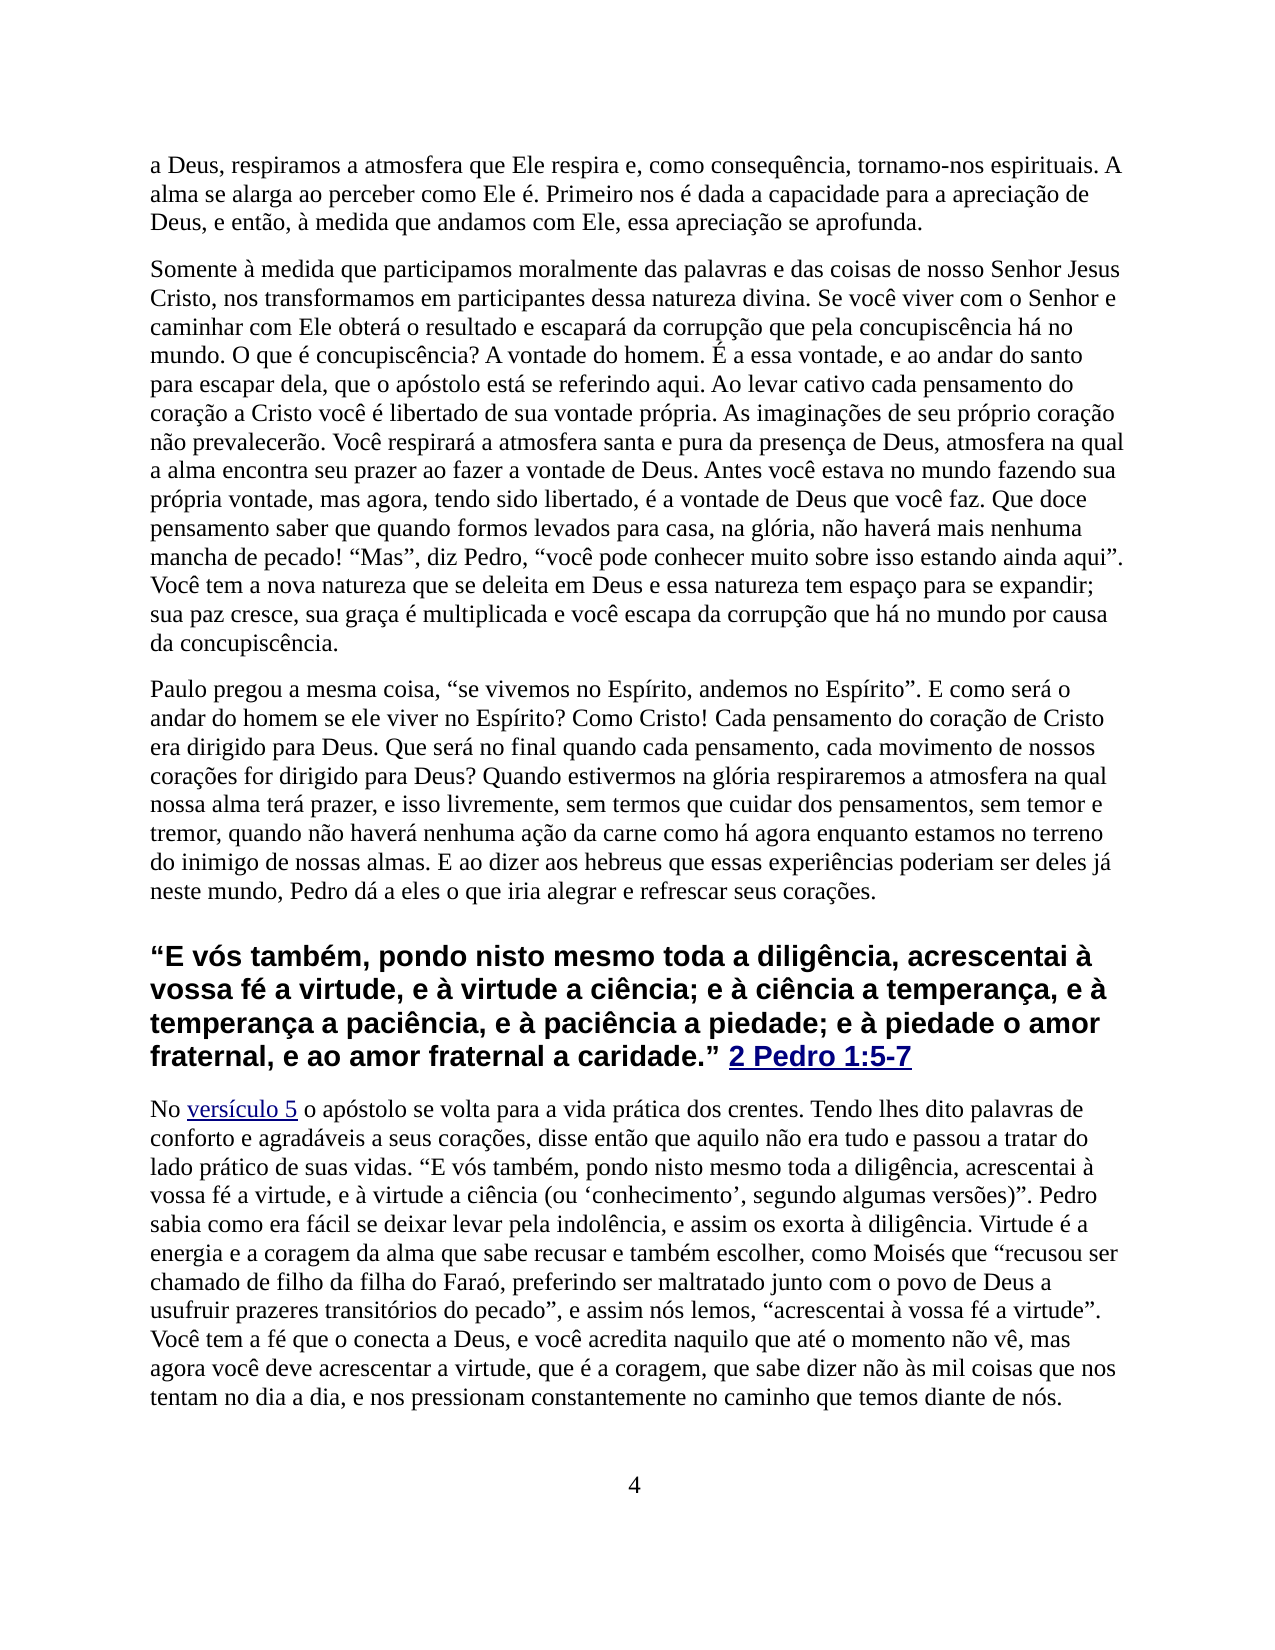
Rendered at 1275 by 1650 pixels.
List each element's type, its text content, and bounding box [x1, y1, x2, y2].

text Paulo pregou a mesma coisa, “se vivemos no Espírito, andemos no Espírito”. E como será o andar do homem se ele viver no Espírito? Como Cristo! Cada pensamento do coração de Cristo era dirigido para Deus. Que será no final quando cada pensamento, cada movimento de nossos corações for dirigido para Deus? Quando estivermos na glória respiraremos a atmosfera na qual nossa alma terá prazer, e isso livremente, sem termos que cuidar dos pensamentos, sem temor e tremor, quando não haverá nenhuma ação da carne como há agora enquanto estamos no terreno do inimigo de nossas almas. E ao dizer aos hebreus que essas experiências poderiam ser deles já neste mundo, Pedro dá a eles o que iria alegrar e refrescar seus corações. [150, 674, 1125, 904]
text No versículo 5 o apóstolo se volta para a vida prática dos crentes. Tendo lhes dito palavras de conforto e agradáveis a seus corações, disse então que aquilo não era tudo e passou a tratar do lado prático de suas vidas. “E vós também, pondo nisto mesmo toda a diligência, acrescentai à vossa fé a virtude, e à virtude a ciência (ou ‘conhecimento’, segundo algumas versões)”. Pedro sabia como era fácil se deixar levar pela indolência, e assim os exorta à diligência. Virtude é a energia e a coragem da alma que sabe recusar e também escolher, como Moisés que “recusou ser chamado de filho da filha do Faraó, preferindo ser maltratado junto com o povo de Deus a usufruir prazeres transitórios do pecado”, e assim nós lemos, “acrescentai à vossa fé a virtude”. Você tem a fé que o conecta a Deus, e você acredita naquilo que até o momento não vê, mas agora você deve acrescentar a virtude, que é a coragem, que sabe dizer não às mil coisas que nos tentam no dia a dia, e nos pressionam constantemente no caminho que temos diante de nós. [150, 1094, 1125, 1410]
text a Deus, respiramos a atmosfera que Ele respira e, como consequência, tornamo-nos espirituais. A alma se alarga ao perceber como Ele é. Primeiro nos é dada a capacidade para a apreciação de Deus, e então, à medida que andamos com Ele, essa apreciação se aprofunda. [150, 150, 1125, 236]
text Somente à medida que participamos moralmente das palavras e das coisas de nosso Senhor Jesus Cristo, nos transformamos em participantes dessa natureza divina. Se você viver com o Senhor e caminhar com Ele obterá o resultado e escapará da corrupção que pela concupiscência há no mundo. O que é concupiscência? A vontade do homem. É a essa vontade, e ao andar do santo para escapar dela, que o apóstolo está se referindo aqui. Ao levar cativo cada pensamento do coração a Cristo você é libertado de sua vontade própria. As imaginações de seu próprio coração não prevalecerão. Você respirará a atmosfera santa e pura da presença de Deus, atmosfera na qual a alma encontra seu prazer ao fazer a vontade de Deus. Antes você estava no mundo fazendo sua própria vontade, mas agora, tendo sido libertado, é a vontade de Deus que você faz. Que doce pensamento saber que quando formos levados para casa, na glória, não haverá mais nenhuma mancha de pecado! “Mas”, diz Pedro, “você pode conhecer muito sobre isso estando ainda aqui”. Você tem a nova natureza que se deleita em Deus e essa natureza tem espaço para se expandir; sua paz cresce, sua graça é multiplicada e você escapa da corrupção que há no mundo por causa da concupiscência. [150, 254, 1125, 657]
subtitle “E vós também, pondo nisto mesmo toda a diligência, acrescentai à vossa fé a virtude, e à virtude a ciência; e à ciência a temperança, e à temperança a paciência, e à paciência a piedade; e à piedade o amor fraternal, e ao amor fraternal a caridade.” 2 Pedro 1:5-7 [150, 938, 1125, 1073]
